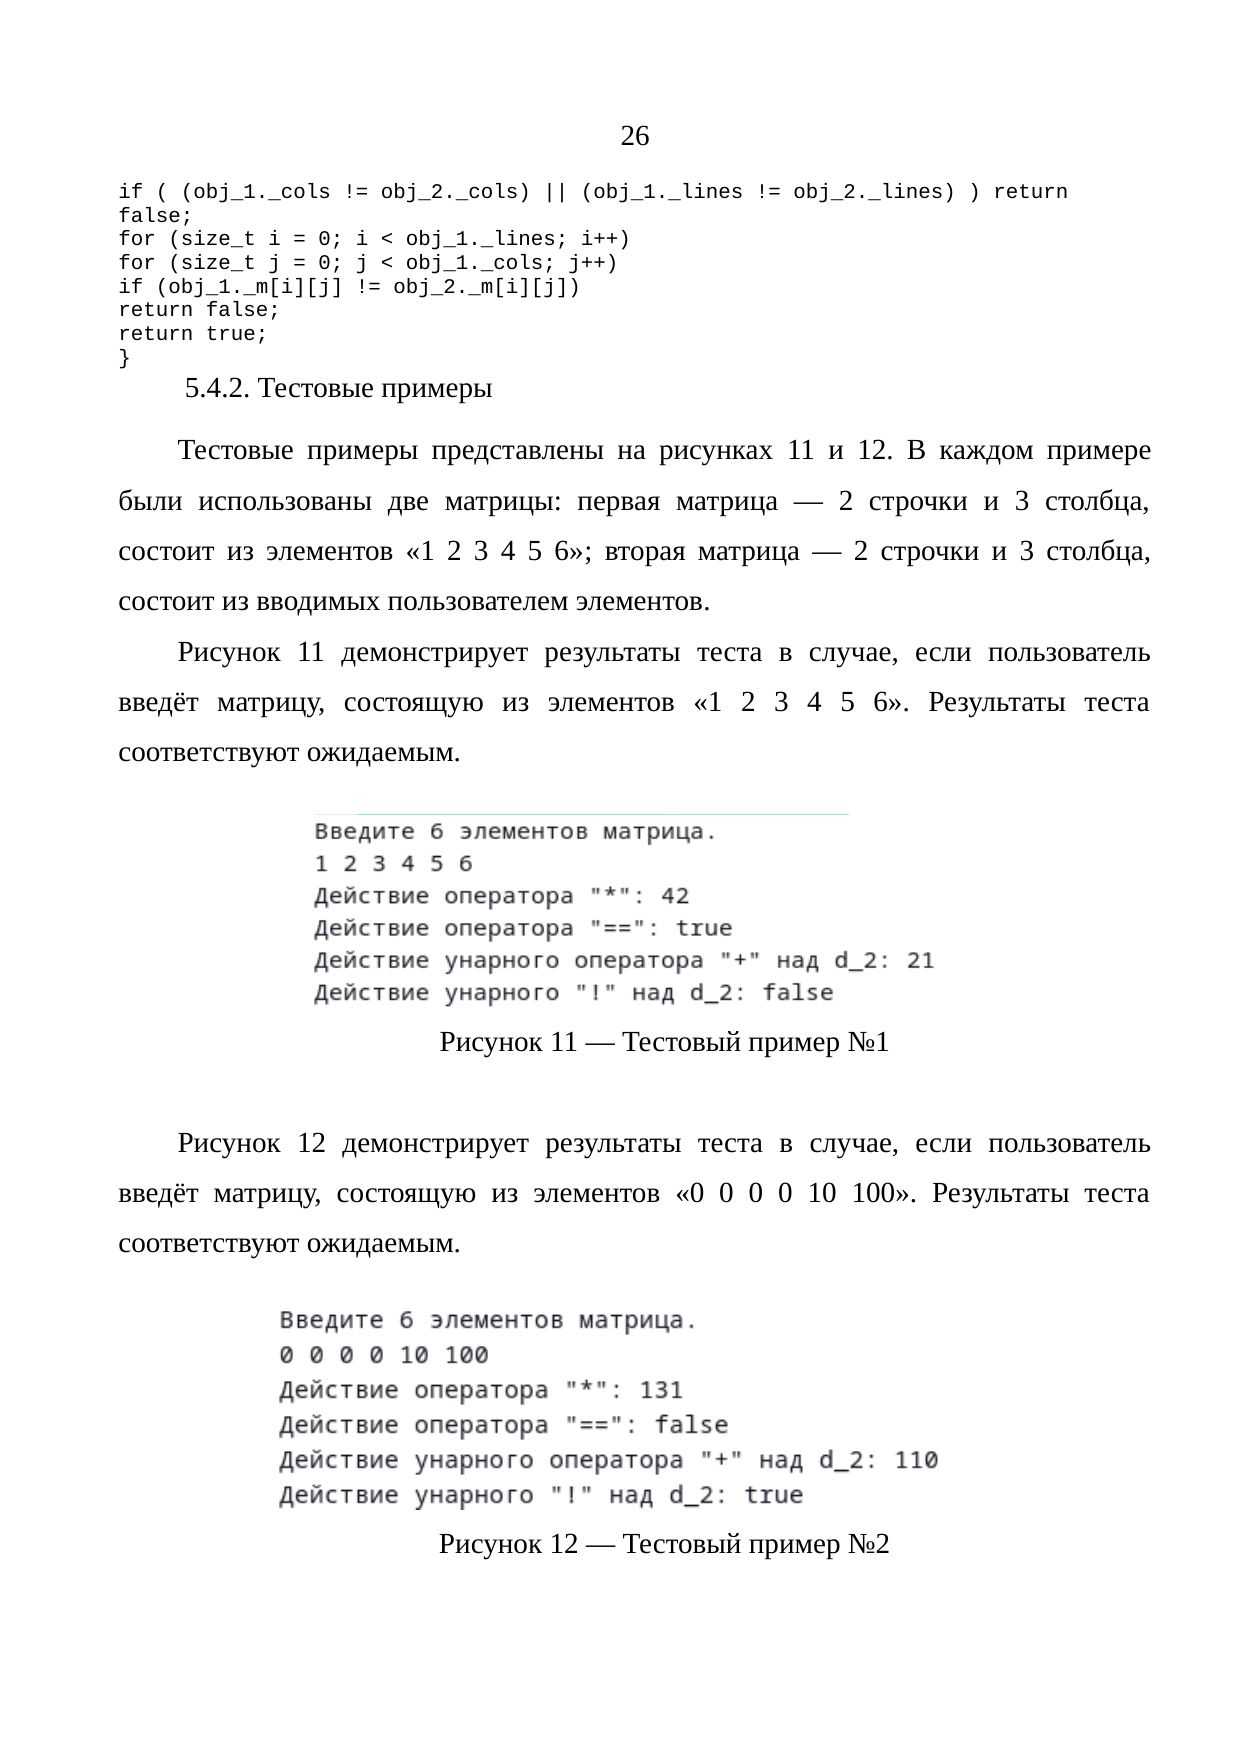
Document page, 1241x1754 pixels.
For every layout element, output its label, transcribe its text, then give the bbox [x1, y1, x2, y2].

text if ( (obj_1._cols != obj_2._cols) || (obj_1._lines != obj_2._lines) ) return false; [118, 181, 1152, 228]
subtitle Тестовые примеры [118, 370, 1152, 404]
text for (size_t i = 0; i < obj_1._lines; i++) [118, 228, 1152, 252]
text } [118, 347, 1152, 370]
text if (obj_1._m[i][j] != obj_2._m[i][j]) [118, 276, 1152, 299]
text Тестовые примеры представлены на рисунках 5.1 и 5.2. В каждом примере были использованы две матрицы: первая матрица — 2 строчки и 3 столбца, состоит из элементов «1 2 3 4 5 6»; вторая матрица — 2 строчки и 3 столбца, состоит из вводимых пользователем элементов. [118, 432, 1152, 617]
text for (size_t j = 0; j < obj_1._cols; j++) [118, 252, 1152, 276]
text Рисунок 5.2 демонстрирует результаты теста в случае, если пользователь введёт матрицу, состоящую из элементов «0 0 0 0 10 100». Результаты теста соответствуют ожидаемым. [118, 1125, 1152, 1259]
picture [313, 814, 1016, 1008]
text Рисунок 5.2 — Тестовый пример №2 [278, 1510, 1051, 1560]
picture [278, 1305, 1051, 1510]
text Рисунок 5.1 демонстрирует результаты теста в случае, если пользователь введёт матрицу, состоящую из элементов «1 2 3 4 5 6». Результаты теста соответствуют ожидаемым. [118, 634, 1152, 768]
text return true; [118, 323, 1152, 347]
text Рисунок 5.1 — Тестовый пример №1 [313, 1008, 1016, 1058]
text return false; [118, 299, 1152, 323]
